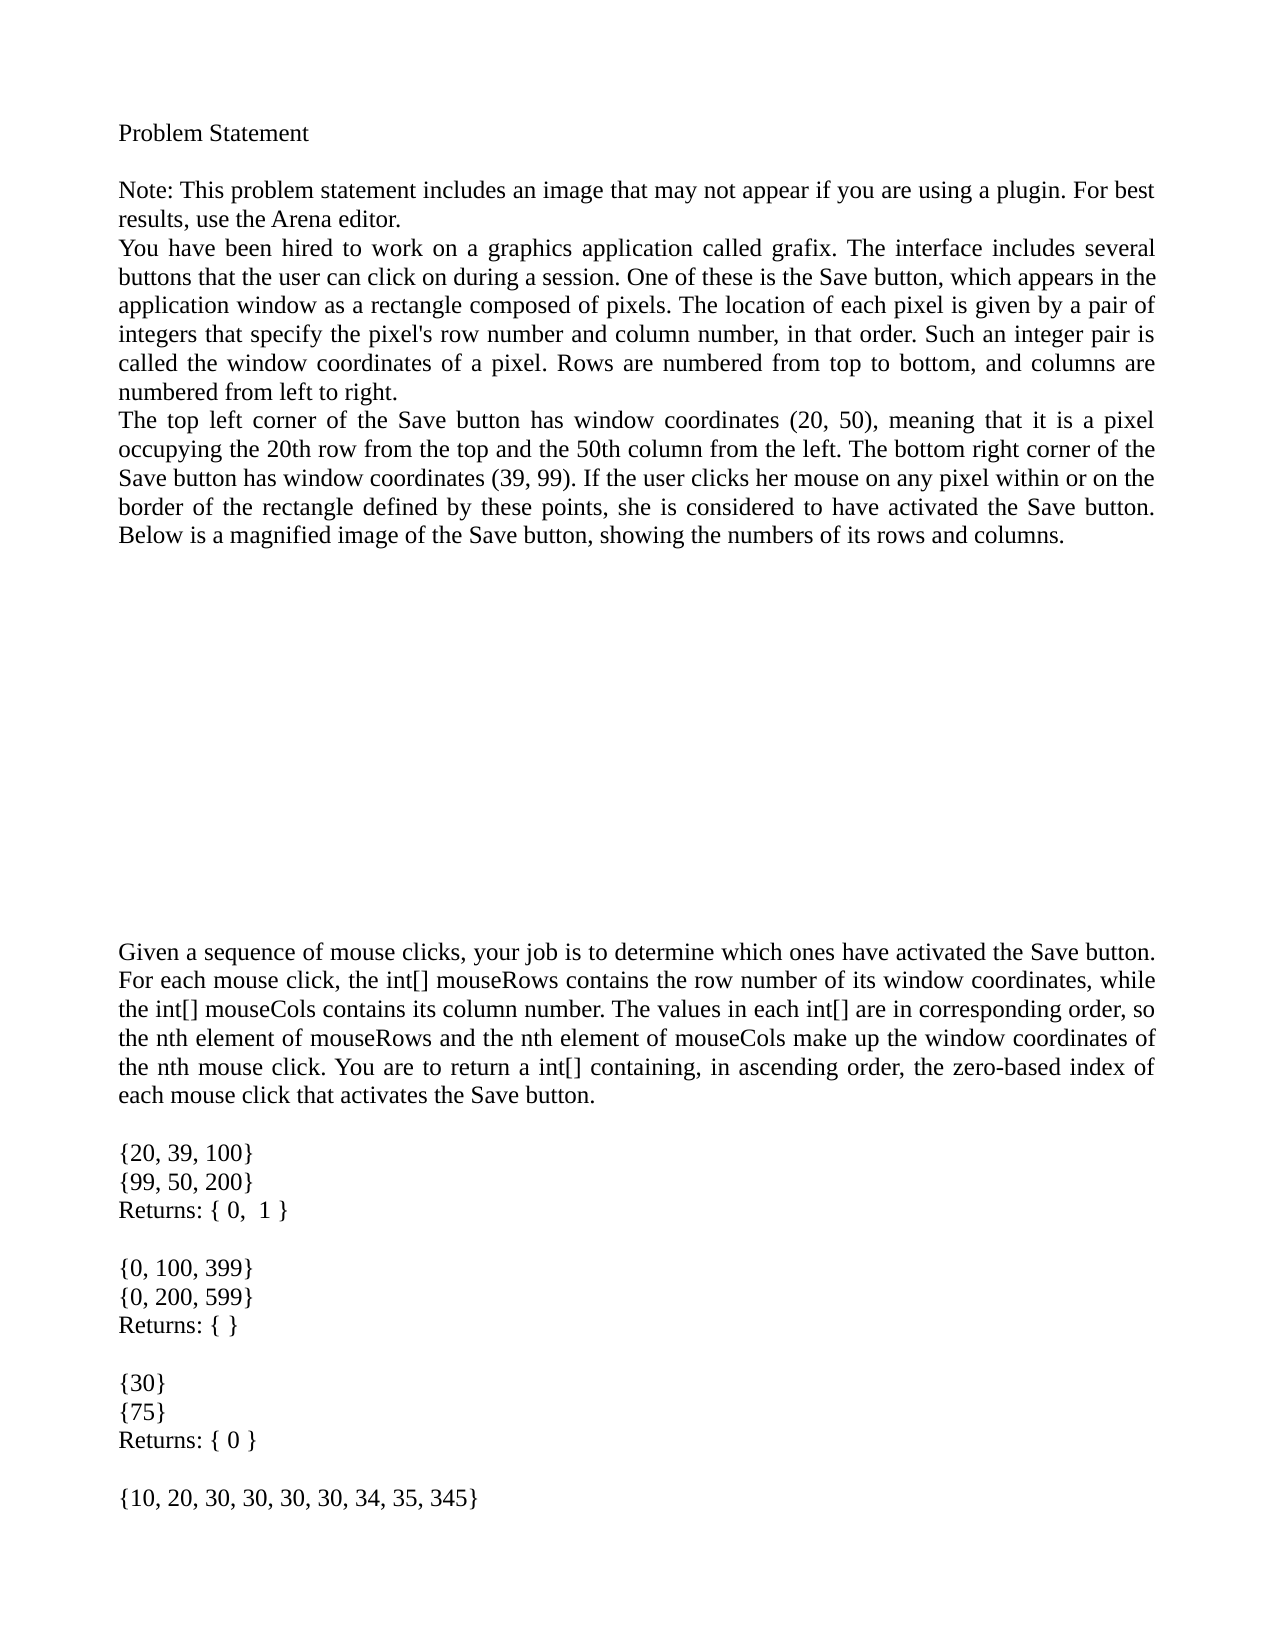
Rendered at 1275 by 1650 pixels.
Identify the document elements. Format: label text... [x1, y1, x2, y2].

text {10, 20, 30, 30, 30, 30, 34, 35, 345} [118, 1483, 1157, 1512]
text Problem Statement [118, 118, 1157, 147]
text {99, 50, 200} [118, 1167, 1157, 1195]
text Returns: { 0 } [118, 1425, 1157, 1454]
text {0, 100, 399} [118, 1253, 1157, 1282]
text The top left corner of the Save button has window coordinates (20, 50), meaning that it is a pixel occupying the 20th row from the top and the 50th column from the left. The bottom right corner of the Save button has window coordinates (39, 99). If the user clicks her mouse on any pixel within or on the border of the rectangle defined by these points, she is considered to have activated the Save button. Below is a magnified image of the Save button, showing the numbers of its rows and columns. [118, 406, 1157, 549]
text Given a sequence of mouse clicks, your job is to determine which ones have activated the Save button. For each mouse click, the int[] mouseRows contains the row number of its window coordinates, while the int[] mouseCols contains its column number. The values in each int[] are in corresponding order, so the nth element of mouseRows and the nth element of mouseCols make up the window coordinates of the nth mouse click. You are to return a int[] containing, in ascending order, the zero-based index of each mouse click that activates the Save button. [118, 937, 1157, 1109]
text Returns: { 0, 1 } [118, 1195, 1157, 1224]
text {20, 39, 100} [118, 1138, 1157, 1167]
text You have been hired to work on a graphics application called grafix. The interface includes several buttons that the user can click on during a session. One of these is the Save button, which appears in the application window as a rectangle composed of pixels. The location of each pixel is given by a pair of integers that specify the pixel's row number and column number, in that order. Such an integer pair is called the window coordinates of a pixel. Rows are numbered from top to bottom, and columns are numbered from left to right. [118, 233, 1157, 406]
table_header [118, 607, 730, 879]
text {75} [118, 1397, 1157, 1425]
text {30} [118, 1368, 1157, 1397]
text {0, 200, 599} [118, 1282, 1157, 1310]
text Returns: { } [118, 1310, 1157, 1339]
text Note: This problem statement includes an image that may not appear if you are using a plugin. For best results, use the Arena editor. [118, 176, 1157, 233]
